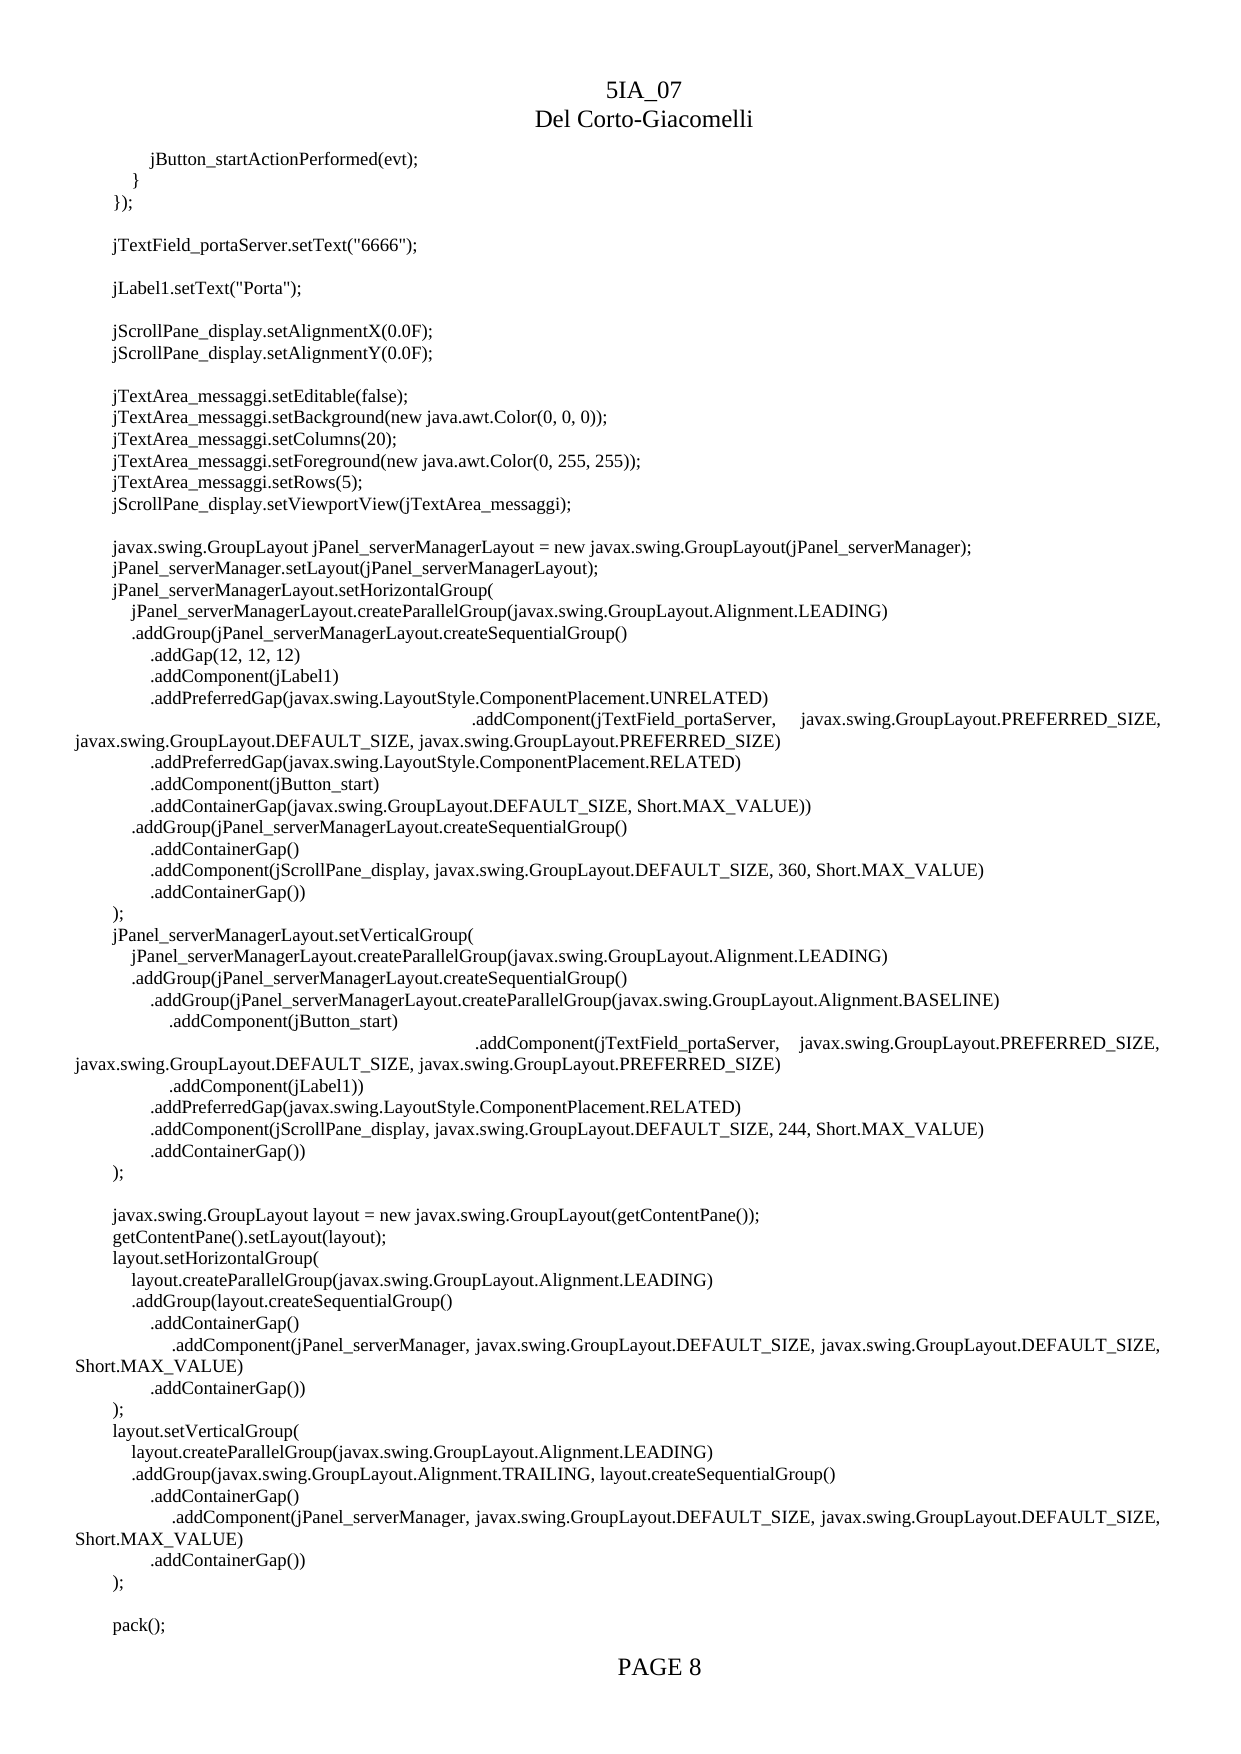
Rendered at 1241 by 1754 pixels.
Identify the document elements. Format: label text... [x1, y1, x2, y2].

text jButton_startActionPerformed(evt); [75, 148, 1162, 169]
text layout.setVerticalGroup( [75, 1420, 1162, 1441]
text .addComponent(jButton_start) [75, 1010, 1162, 1032]
text .addComponent(jLabel1) [75, 665, 1162, 687]
text pack(); [75, 1614, 1162, 1635]
text }); [75, 191, 1162, 212]
text jTextArea_messaggi.setRows(5); [75, 471, 1162, 493]
text javax.swing.GroupLayout jPanel_serverManagerLayout = new javax.swing.GroupLayout(jPanel_serverManager); [75, 536, 1162, 557]
text jTextArea_messaggi.setEditable(false); [75, 385, 1162, 406]
text .addPreferredGap(javax.swing.LayoutStyle.ComponentPlacement.UNRELATED) [75, 687, 1162, 708]
text jTextArea_messaggi.setBackground(new java.awt.Color(0, 0, 0)); [75, 406, 1162, 428]
text .addComponent(jTextField_portaServer, javax.swing.GroupLayout.PREFERRED_SIZE, javax.swing.GroupLayout.DEFAULT_SIZE, javax.swing.GroupLayout.PREFERRED_SIZE) [75, 1032, 1162, 1075]
text .addContainerGap() [75, 1484, 1162, 1506]
text ); [75, 902, 1162, 924]
text .addPreferredGap(javax.swing.LayoutStyle.ComponentPlacement.RELATED) [75, 1096, 1162, 1118]
text .addContainerGap()) [75, 1139, 1162, 1161]
text jScrollPane_display.setAlignmentX(0.0F); [75, 320, 1162, 342]
text jPanel_serverManagerLayout.createParallelGroup(javax.swing.GroupLayout.Alignment.LEADING) [75, 945, 1162, 967]
text .addGroup(javax.swing.GroupLayout.Alignment.TRAILING, layout.createSequentialGroup() [75, 1463, 1162, 1484]
text layout.setHorizontalGroup( [75, 1247, 1162, 1269]
text layout.createParallelGroup(javax.swing.GroupLayout.Alignment.LEADING) [75, 1441, 1162, 1463]
text .addComponent(jScrollPane_display, javax.swing.GroupLayout.DEFAULT_SIZE, 360, Short.MAX_VALUE) [75, 859, 1162, 881]
text .addComponent(jScrollPane_display, javax.swing.GroupLayout.DEFAULT_SIZE, 244, Short.MAX_VALUE) [75, 1118, 1162, 1139]
text .addGroup(layout.createSequentialGroup() [75, 1290, 1162, 1312]
text jScrollPane_display.setViewportView(jTextArea_messaggi); [75, 493, 1162, 514]
text .addGroup(jPanel_serverManagerLayout.createSequentialGroup() [75, 967, 1162, 988]
text jPanel_serverManager.setLayout(jPanel_serverManagerLayout); [75, 557, 1162, 579]
text layout.createParallelGroup(javax.swing.GroupLayout.Alignment.LEADING) [75, 1269, 1162, 1290]
text .addComponent(jTextField_portaServer, javax.swing.GroupLayout.PREFERRED_SIZE, javax.swing.GroupLayout.DEFAULT_SIZE, javax.swing.GroupLayout.PREFERRED_SIZE) [75, 708, 1162, 751]
text .addContainerGap() [75, 1312, 1162, 1333]
text .addGroup(jPanel_serverManagerLayout.createParallelGroup(javax.swing.GroupLayout.Alignment.BASELINE) [75, 988, 1162, 1010]
text jScrollPane_display.setAlignmentY(0.0F); [75, 342, 1162, 363]
text jTextArea_messaggi.setForeground(new java.awt.Color(0, 255, 255)); [75, 449, 1162, 471]
text ); [75, 1398, 1162, 1420]
text getContentPane().setLayout(layout); [75, 1226, 1162, 1247]
text .addContainerGap()) [75, 1549, 1162, 1571]
text .addPreferredGap(javax.swing.LayoutStyle.ComponentPlacement.RELATED) [75, 751, 1162, 773]
text ); [75, 1571, 1162, 1592]
text .addComponent(jButton_start) [75, 773, 1162, 794]
text jPanel_serverManagerLayout.createParallelGroup(javax.swing.GroupLayout.Alignment.LEADING) [75, 600, 1162, 622]
text .addGroup(jPanel_serverManagerLayout.createSequentialGroup() [75, 622, 1162, 643]
text .addGroup(jPanel_serverManagerLayout.createSequentialGroup() [75, 816, 1162, 838]
text javax.swing.GroupLayout layout = new javax.swing.GroupLayout(getContentPane()); [75, 1204, 1162, 1226]
text .addContainerGap()) [75, 1377, 1162, 1398]
text .addContainerGap()) [75, 881, 1162, 902]
text jTextArea_messaggi.setColumns(20); [75, 428, 1162, 449]
text .addComponent(jLabel1)) [75, 1075, 1162, 1096]
text ); [75, 1161, 1162, 1183]
text .addContainerGap() [75, 838, 1162, 859]
text jLabel1.setText("Porta"); [75, 277, 1162, 298]
text jPanel_serverManagerLayout.setVerticalGroup( [75, 924, 1162, 945]
text .addComponent(jPanel_serverManager, javax.swing.GroupLayout.DEFAULT_SIZE, javax.swing.GroupLayout.DEFAULT_SIZE, Short.MAX_VALUE) [75, 1333, 1162, 1377]
text .addComponent(jPanel_serverManager, javax.swing.GroupLayout.DEFAULT_SIZE, javax.swing.GroupLayout.DEFAULT_SIZE, Short.MAX_VALUE) [75, 1506, 1162, 1549]
text .addGap(12, 12, 12) [75, 643, 1162, 665]
text jTextField_portaServer.setText("6666"); [75, 234, 1162, 255]
text } [75, 169, 1162, 191]
text .addContainerGap(javax.swing.GroupLayout.DEFAULT_SIZE, Short.MAX_VALUE)) [75, 794, 1162, 816]
text jPanel_serverManagerLayout.setHorizontalGroup( [75, 579, 1162, 600]
